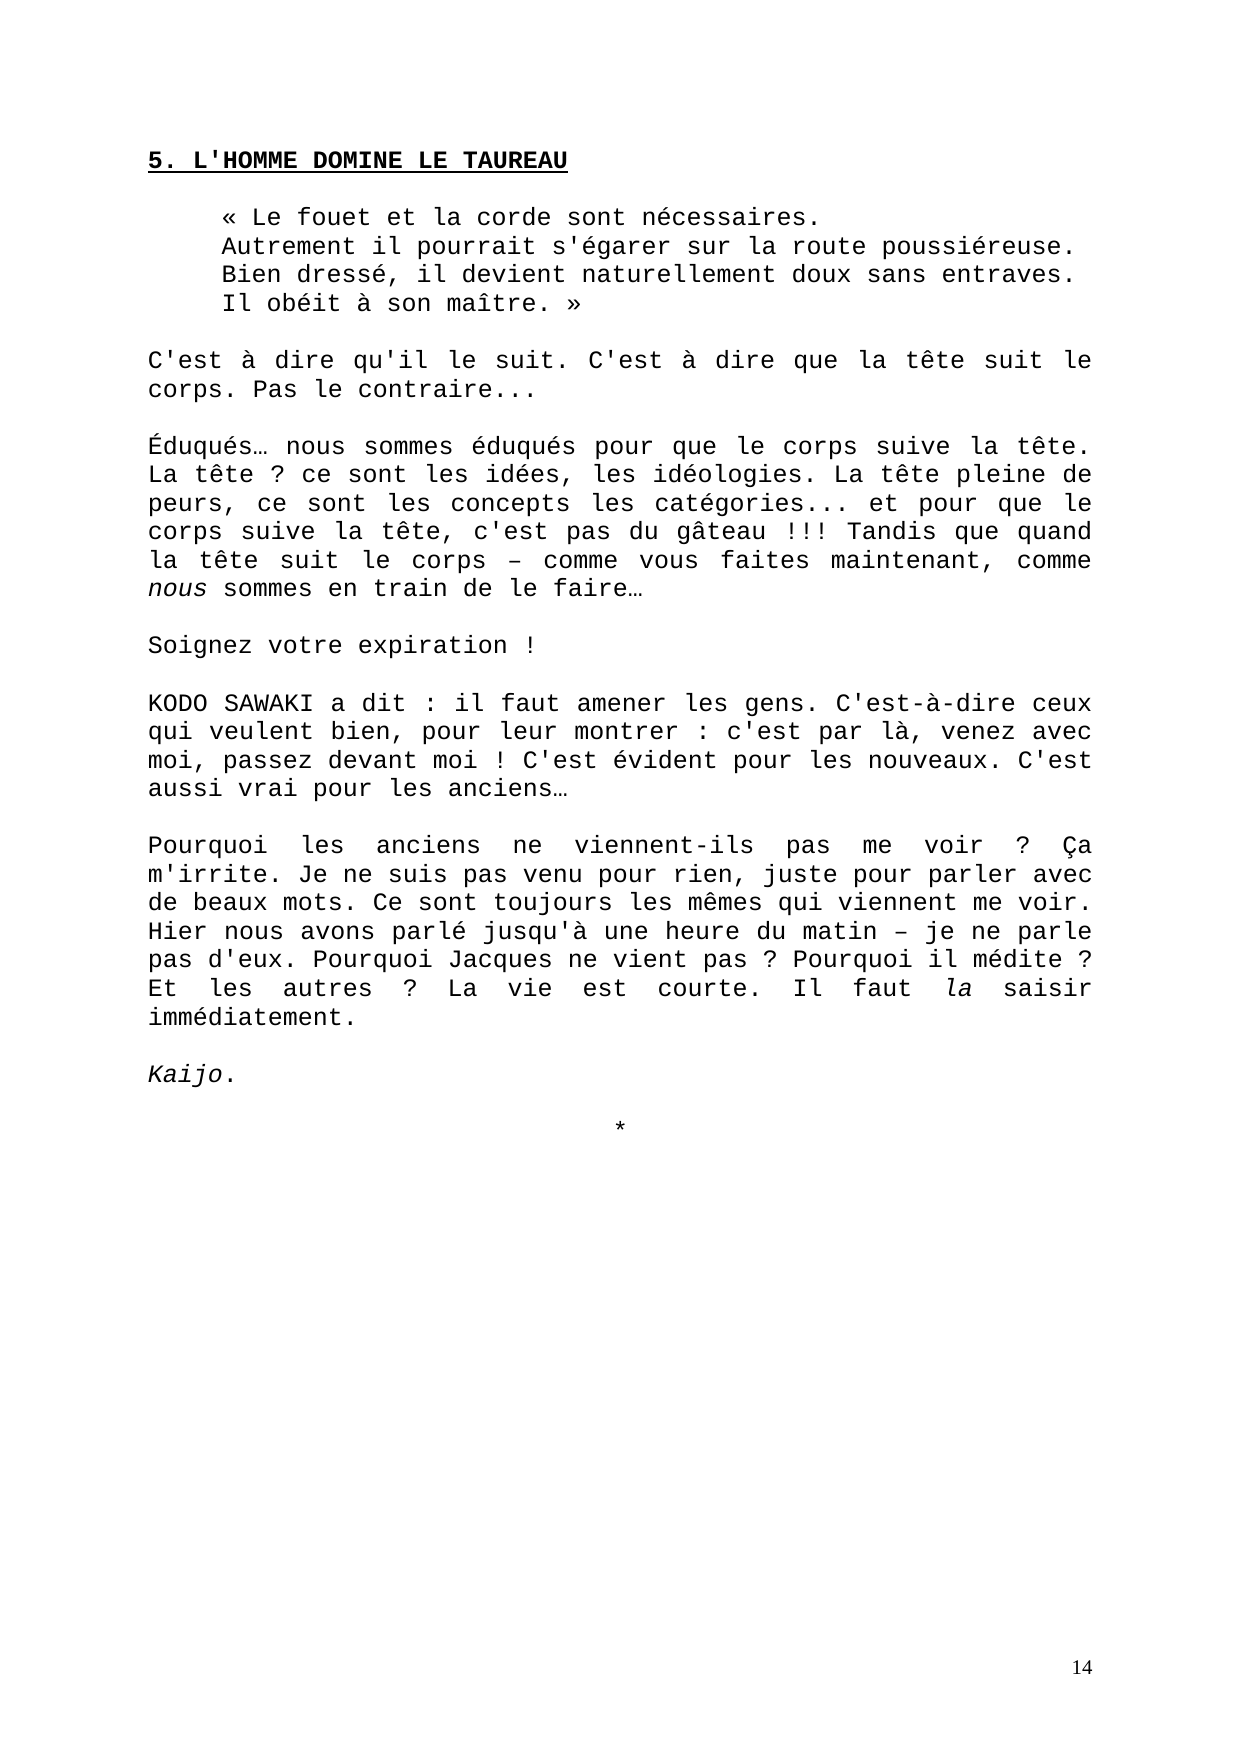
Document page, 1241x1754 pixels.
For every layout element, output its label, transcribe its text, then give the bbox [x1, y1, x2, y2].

text 5. L'HOMME DOMINE LE TAUREAU [148, 148, 1093, 176]
text Soignez votre expiration ! [148, 633, 1093, 661]
text Il obéit à son maître. » [148, 290, 1093, 319]
text Autrement il pourrait s'égarer sur la route poussiéreuse. [148, 233, 1093, 262]
text Bien dressé, il devient naturellement doux sans entraves. [148, 262, 1093, 290]
text C'est à dire qu'il le suit. C'est à dire que la tête suit le corps. Pas le contraire... [148, 347, 1093, 404]
text Kaijo. [148, 1061, 1093, 1089]
text Pourquoi les anciens ne viennent-ils pas me voir ? Ça m'irrite. Je ne suis pas venu pour rien, juste pour parler avec de beaux mots. Ce sont toujours les mêmes qui viennent me voir. Hier nous avons parlé jusqu'à une heure du matin – je ne parle pas d'eux. Pourquoi Jacques ne vient pas ? Pourquoi il médite ? Et les autres ? La vie est courte. Il faut la saisir immédiatement. [148, 833, 1093, 1032]
text Éduqués… nous sommes éduqués pour que le corps suive la tête. La tête ? ce sont les idées, les idéologies. La tête pleine de peurs, ce sont les concepts les catégories... et pour que le corps suive la tête, c'est pas du gâteau !!! Tandis que quand la tête suit le corps – comme vous faites maintenant, comme nous sommes en train de le faire… [148, 433, 1093, 604]
text * [148, 1118, 1093, 1147]
text « Le fouet et la corde sont nécessaires. [148, 205, 1093, 233]
text KODO SAWAKI a dit : il faut amener les gens. C'est-à-dire ceux qui veulent bien, pour leur montrer : c'est par là, venez avec moi, passez devant moi ! C'est évident pour les nouveaux. C'est aussi vrai pour les anciens… [148, 690, 1093, 804]
